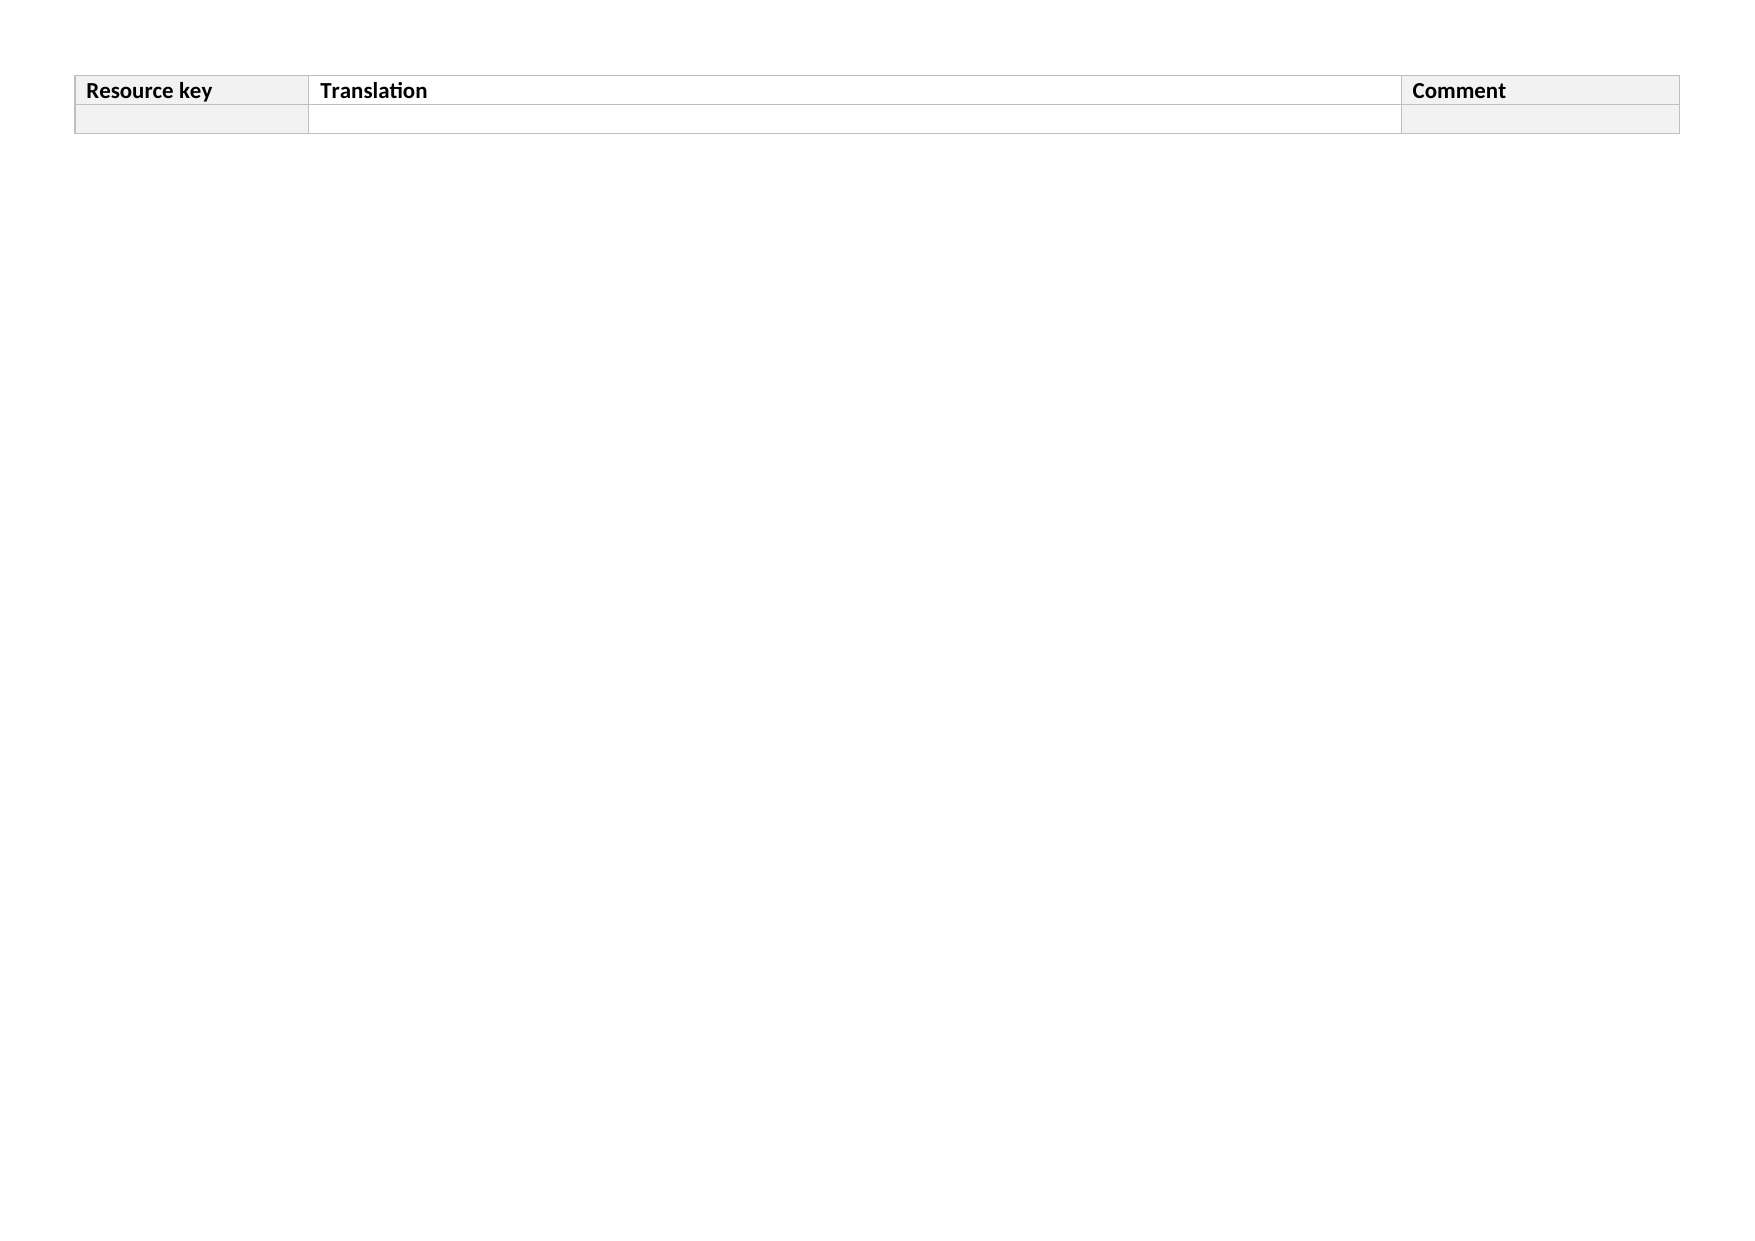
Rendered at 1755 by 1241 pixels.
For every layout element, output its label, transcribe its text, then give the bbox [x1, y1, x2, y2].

table_cell [76, 105, 308, 133]
table_cell [1402, 105, 1679, 133]
table_header Comment [1402, 76, 1679, 104]
table_header Translation [309, 76, 1401, 104]
table_header Resource key [76, 76, 308, 104]
table_cell [309, 105, 1401, 133]
